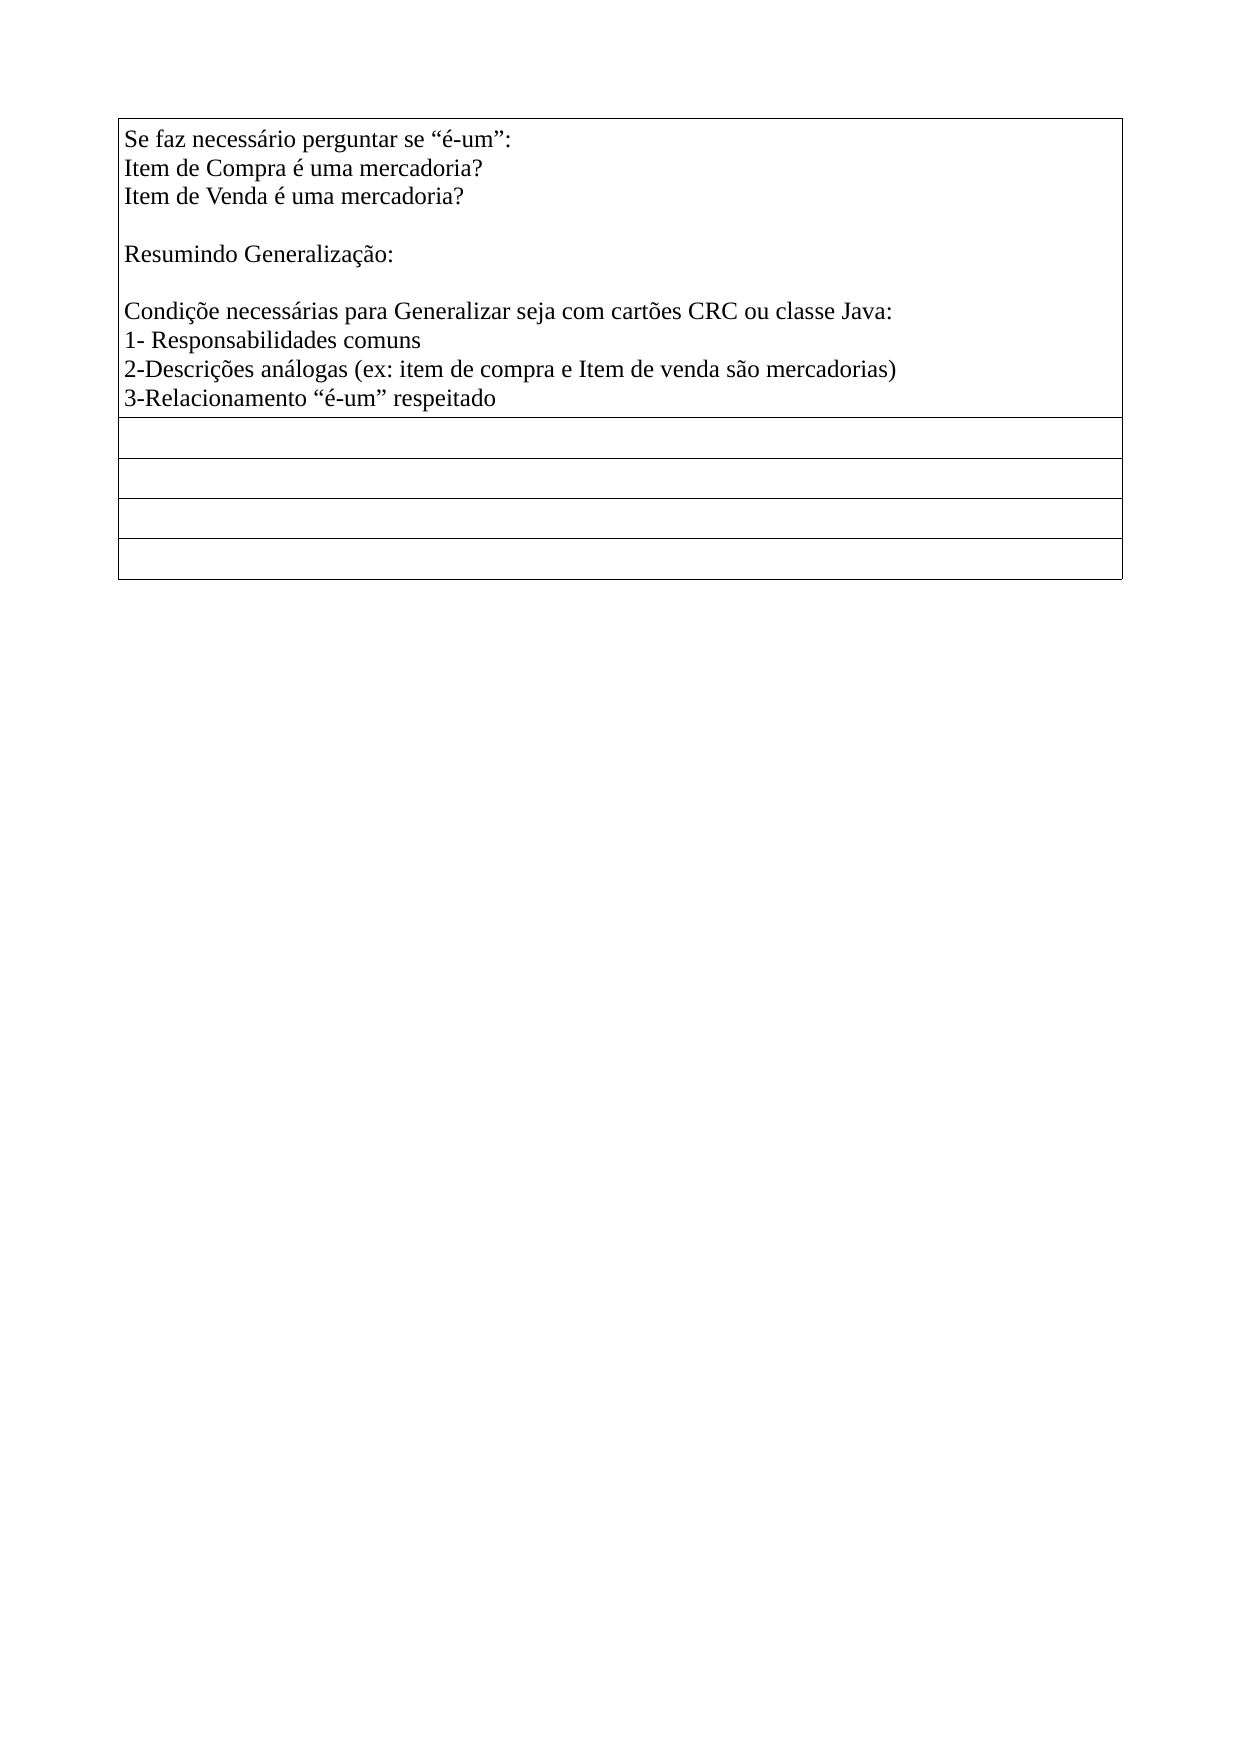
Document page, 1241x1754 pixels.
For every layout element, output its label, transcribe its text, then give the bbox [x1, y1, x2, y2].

table_cell [119, 418, 1122, 457]
table_cell [119, 499, 1122, 538]
table_cell [119, 459, 1122, 498]
table_cell Se faz necessário perguntar se “é-um”: Item de Compra é uma mercadoria? Item de Venda é uma mercadoria? Resumindo Generalização: Condiçõe necessárias para Generalizar seja com cartões CRC ou classe Java: 1- Responsabilidades comuns 2-Descrições análogas (ex: item de compra e Item de venda são mercadorias) 3-Relacionamento “é-um” respeitado [119, 119, 1122, 417]
table_cell [119, 539, 1122, 578]
